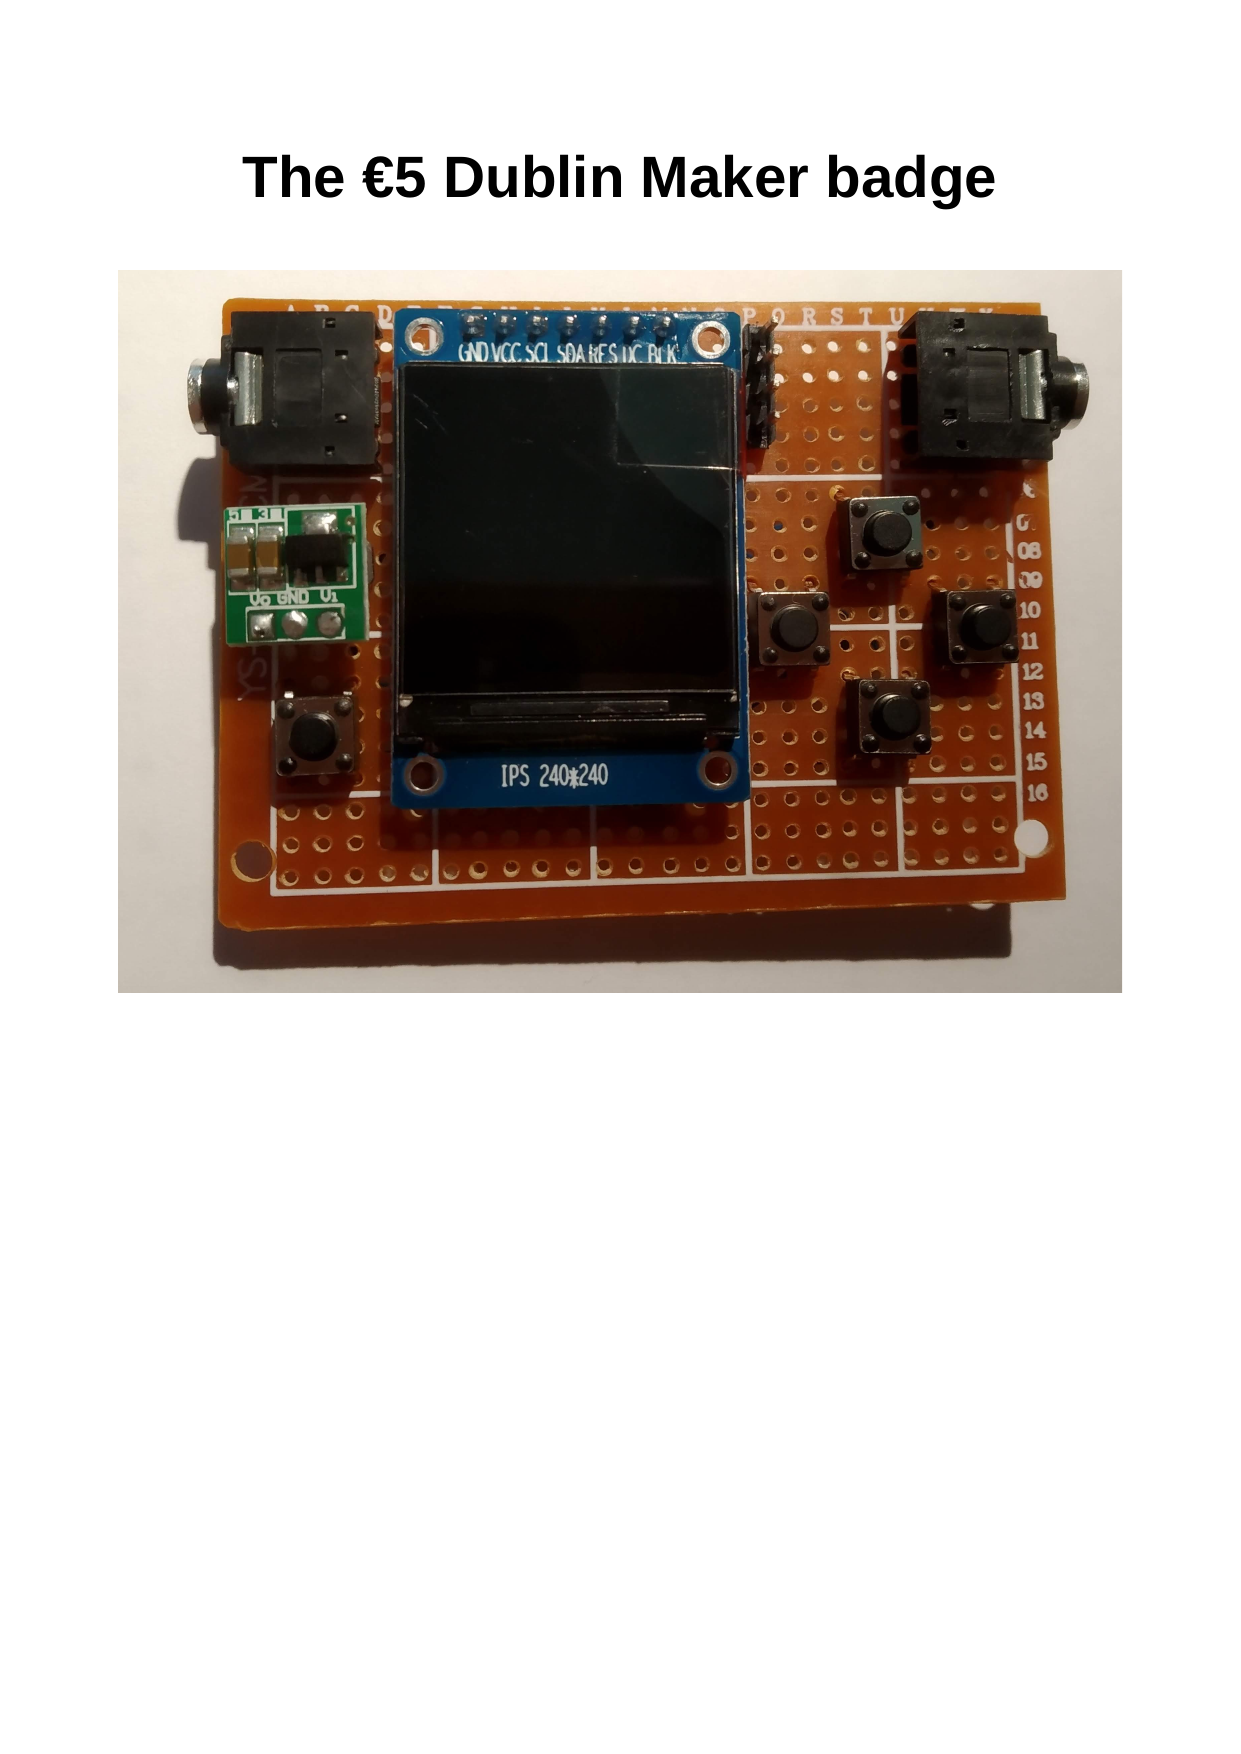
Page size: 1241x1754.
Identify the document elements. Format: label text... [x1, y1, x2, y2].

picture [118, 270, 1123, 993]
title The €5 Dublin Maker badge [118, 143, 1122, 210]
